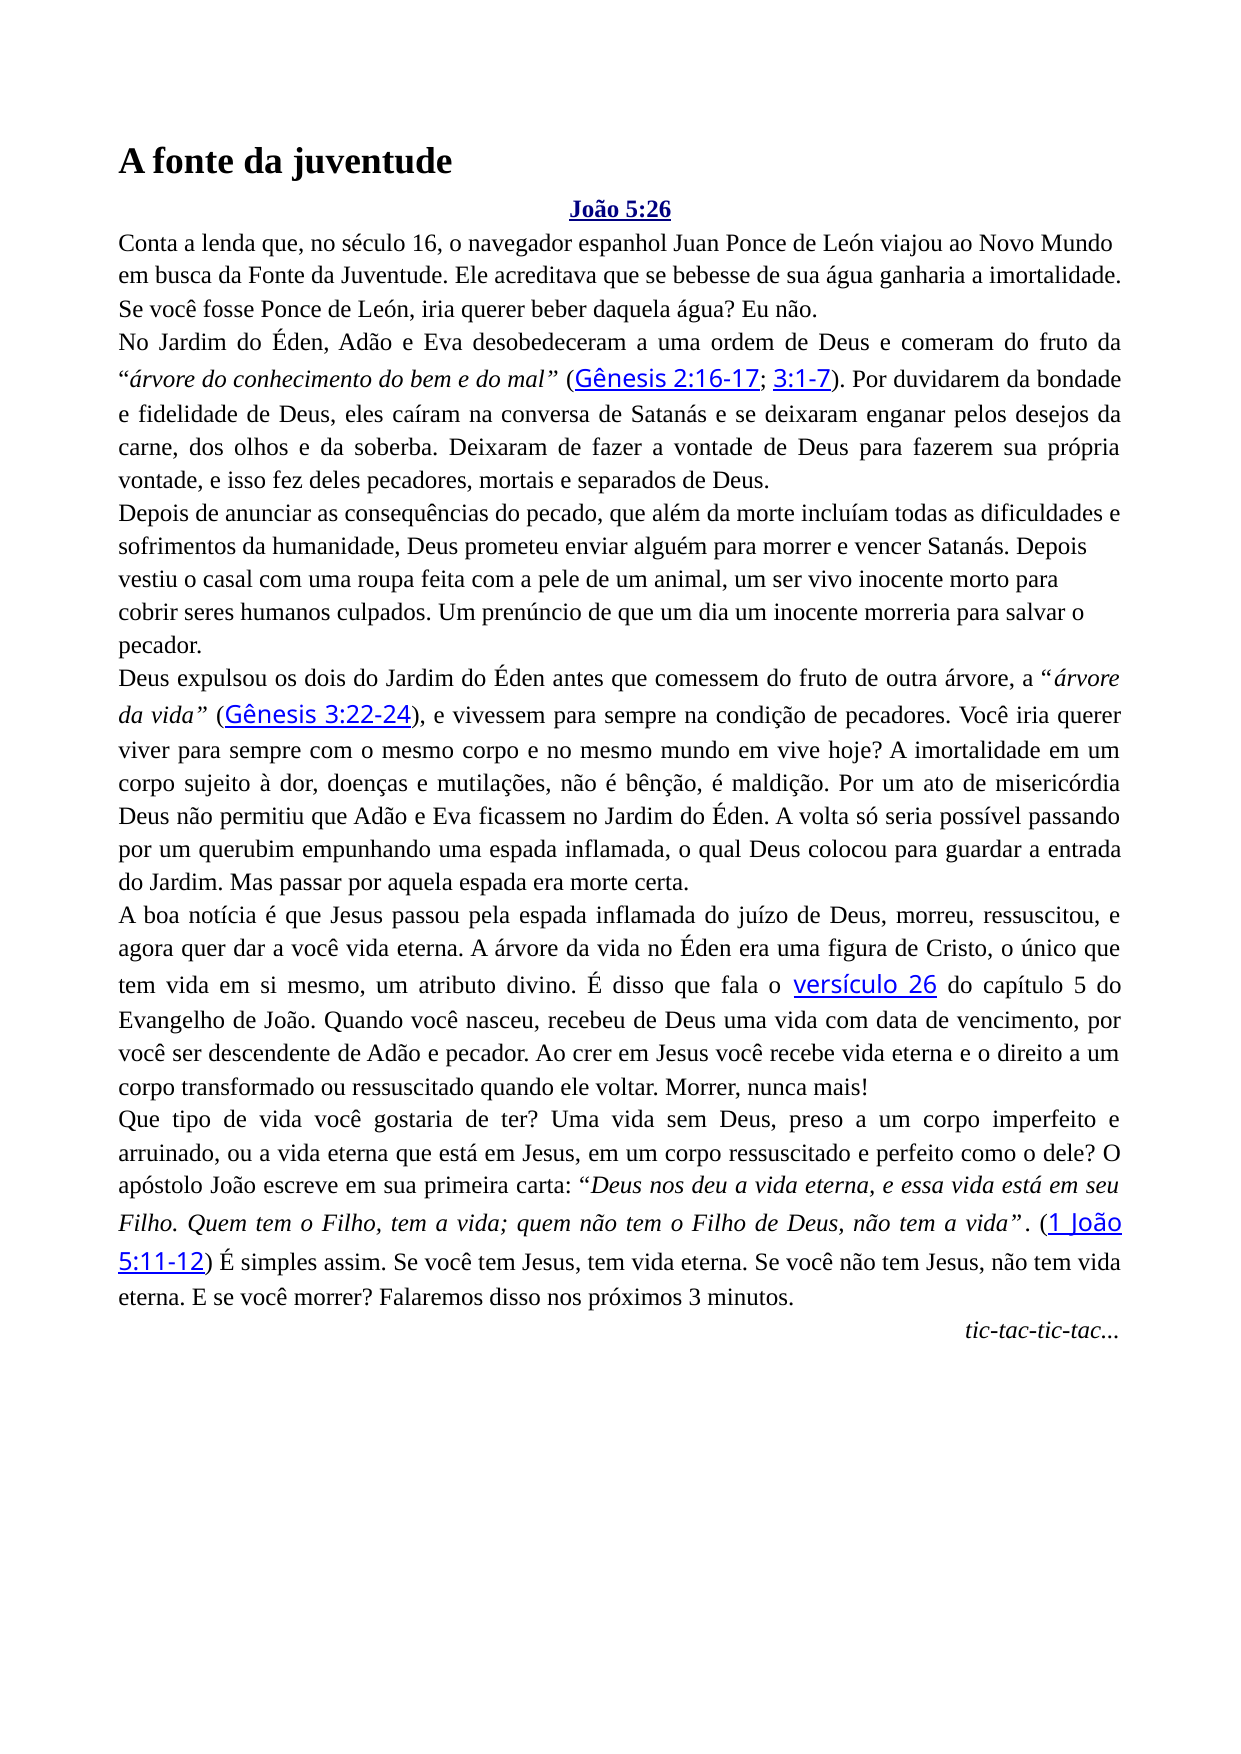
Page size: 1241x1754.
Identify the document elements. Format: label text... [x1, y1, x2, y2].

text João 5:26 [118, 194, 1122, 223]
text No Jardim do Éden, Adão e Eva desobedeceram a uma ordem de Deus e comeram do fruto da “árvore do conhecimento do bem e do mal” (Gênesis 2:16-17; 3:1-7). Por duvidarem da bondade e fidelidade de Deus, eles caíram na conversa de Satanás e se deixaram enganar pelos desejos da carne, dos olhos e da soberba. Deixaram de fazer a vontade de Deus para fazerem sua própria vontade, e isso fez deles pecadores, mortais e separados de Deus. [118, 327, 1122, 494]
text tic-tac-tic-tac... [118, 1315, 1122, 1344]
text A boa notícia é que Jesus passou pela espada inflamada do juízo de Deus, morreu, ressuscitou, e agora quer dar a você vida eterna. A árvore da vida no Éden era uma figura de Cristo, o único que tem vida em si mesmo, um atributo divino. É disso que fala o versículo 26 do capítulo 5 do Evangelho de João. Quando você nasceu, recebeu de Deus uma vida com data de vencimento, por você ser descendente de Adão e pecador. Ao crer em Jesus você recebe vida eterna e o direito a um corpo transformado ou ressuscitado quando ele voltar. Morrer, nunca mais! [118, 900, 1122, 1100]
text Que tipo de vida você gostaria de ter? Uma vida sem Deus, preso a um corpo imperfeito e arruinado, ou a vida eterna que está em Jesus, em um corpo ressuscitado e perfeito como o dele? O apóstolo João escreve em sua primeira carta: “Deus nos deu a vida eterna, e essa vida está em seu Filho. Quem tem o Filho, tem a vida; quem não tem o Filho de Deus, não tem a vida”. (1 João 5:11-12) É simples assim. Se você tem Jesus, tem vida eterna. Se você não tem Jesus, não tem vida eterna. E se você morrer? Falaremos disso nos próximos 3 minutos. [118, 1104, 1122, 1311]
subtitle A fonte da juventude [118, 139, 1122, 182]
text Conta a lenda que, no século 16, o navegador espanhol Juan Ponce de León viajou ao Novo Mundo em busca da Fonte da Juventude. Ele acreditava que se bebesse de sua água ganharia a imortalidade. Se você fosse Ponce de León, iria querer beber daquela água? Eu não. [118, 228, 1122, 322]
text Deus expulsou os dois do Jardim do Éden antes que comessem do fruto de outra árvore, a “árvore da vida” (Gênesis 3:22-24), e vivessem para sempre na condição de pecadores. Você iria querer viver para sempre com o mesmo corpo e no mesmo mundo em vive hoje? A imortalidade em um corpo sujeito à dor, doenças e mutilações, não é bênção, é maldição. Por um ato de misericórdia Deus não permitiu que Adão e Eva ficassem no Jardim do Éden. A volta só seria possível passando por um querubim empunhando uma espada inflamada, o qual Deus colocou para guardar a entrada do Jardim. Mas passar por aquela espada era morte certa. [118, 663, 1122, 896]
text Depois de anunciar as consequências do pecado, que além da morte incluíam todas as dificuldades e sofrimentos da humanidade, Deus prometeu enviar alguém para morrer e vencer Satanás. Depois vestiu o casal com uma roupa feita com a pele de um animal, um ser vivo inocente morto para cobrir seres humanos culpados. Um prenúncio de que um dia um inocente morreria para salvar o pecador. [118, 498, 1122, 659]
